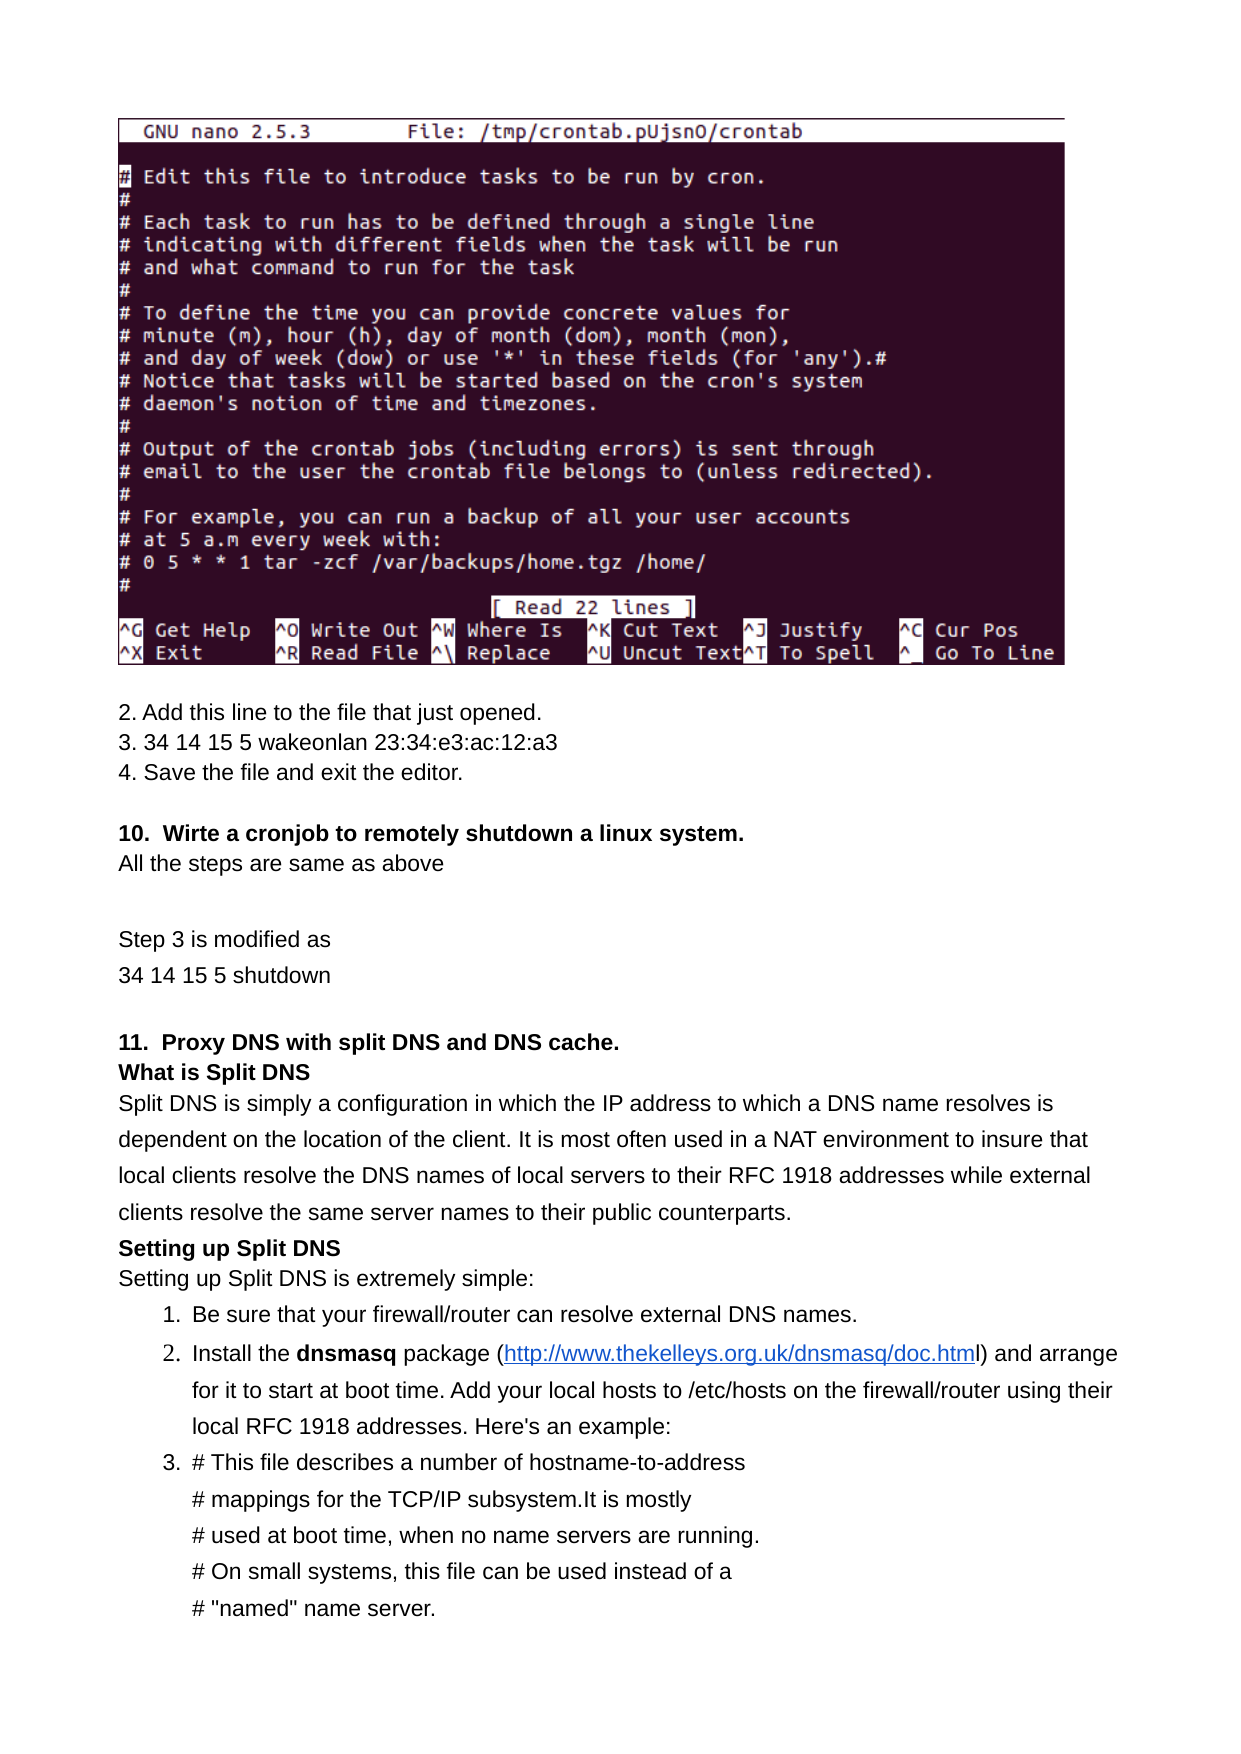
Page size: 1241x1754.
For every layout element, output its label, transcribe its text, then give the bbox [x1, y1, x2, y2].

list Install the dnsmasq package (http://www.thekelleys.org.uk/dnsmasq/doc.html) and arrange for it to start at boot time. Add your local hosts to /etc/hosts on the firewall/router using their local RFC 1918 addresses. Here's an example: [162, 1338, 1122, 1439]
text Step 3 is modified as [118, 926, 1122, 952]
subtitle Setting up Split DNS [118, 1235, 1122, 1261]
text 2. Add this line to the file that just opened. [118, 699, 1122, 725]
text 11. Proxy DNS with split DNS and DNS cache. [118, 1029, 1122, 1055]
list Be sure that your firewall/router can resolve external DNS names. [162, 1301, 1122, 1328]
list # This file describes a number of hostname-to-address # mappings for the TCP/IP subsystem.It is mostly # used at boot time, when no name servers are running. # On small systems, this file can be used instead of a # "named" name server. [162, 1449, 1122, 1621]
text Setting up Split DNS is extremely simple: [118, 1265, 1122, 1291]
text 34 14 15 5 shutdown [118, 962, 1122, 989]
text 10. Wirte a cronjob to remotely shutdown a linux system. [118, 819, 1122, 846]
text All the steps are same as above [118, 850, 1122, 876]
text 3. 34 14 15 5 wakeonlan 23:34:e3:ac:12:a3 [118, 729, 1122, 755]
text 4. Save the file and exit the editor. [118, 759, 1122, 786]
text Split DNS is simply a configuration in which the IP address to which a DNS name resolves is dependent on the location of the client. It is most often used in a NAT environment to insure that local clients resolve the DNS names of local servers to their RFC 1918 addresses while external clients resolve the same server names to their public counterparts. [118, 1089, 1122, 1225]
subtitle What is Split DNS [118, 1059, 1122, 1086]
picture [118, 118, 1065, 665]
